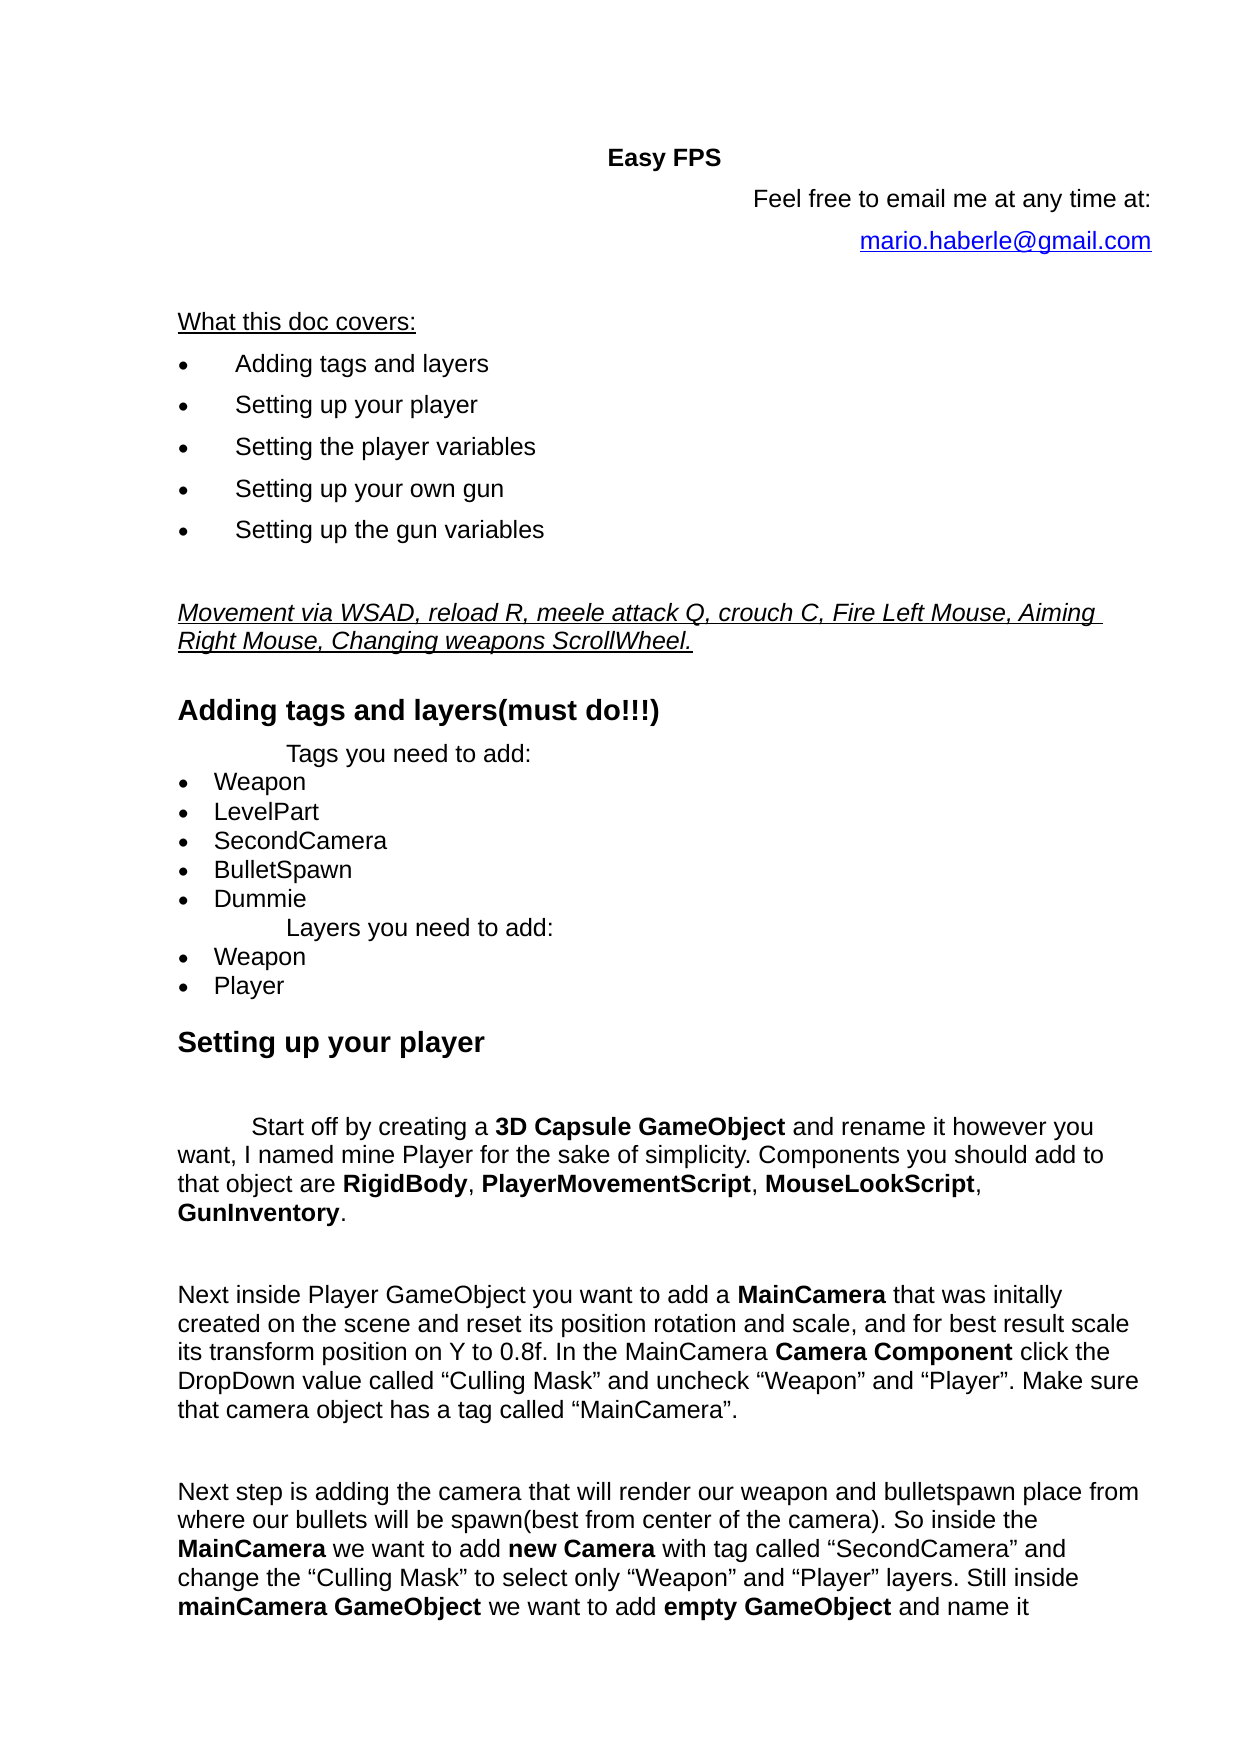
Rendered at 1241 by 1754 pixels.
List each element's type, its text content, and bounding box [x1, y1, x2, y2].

list Setting the player variables [161, 432, 1152, 461]
text Next step is adding the camera that will render our weapon and bulletspawn place from where our bullets will be spawn(best from center of the camera). So inside the MainCamera we want to add new Camera with tag called “SecondCamera” and change the “Culling Mask” to select only “Weapon” and “Player” layers. Still inside mainCamera GameObject we want to add empty GameObject and name it [177, 1477, 1152, 1620]
list Weapon [140, 767, 1152, 796]
text Movement via WSAD, reload R, meele attack Q, crouch C, Fire Left Mouse, Aiming Right Mouse, Changing weapons ScrollWheel. [177, 597, 1152, 655]
text Easy FPS [177, 143, 1152, 172]
text Layers you need to add: [286, 913, 1152, 942]
text What this doc covers: [177, 307, 1152, 336]
list Setting up your player [161, 390, 1152, 419]
list LevelPart [140, 796, 1152, 826]
list SecondCamera [140, 826, 1152, 855]
text Adding tags and layers(must do!!!) [177, 692, 1152, 726]
list Player [140, 971, 1152, 1000]
text Tags you need to add: [286, 738, 1152, 767]
text Start off by creating a 3D Capsule GameObject and rename it however you want, I named mine Player for the sake of simplicity. Components you should add to that object are RigidBody, PlayerMovementScript, MouseLookScript, GunInventory. [177, 1112, 1152, 1227]
text mario.haberle@gmail.com [177, 226, 1152, 254]
text Feel free to email me at any time at: [177, 184, 1152, 213]
list BulletSpawn [140, 855, 1152, 884]
text Next inside Player GameObject you want to add a MainCamera that was initally created on the scene and reset its position rotation and scale, and for best result scale its transform position on Y to 0.8f. In the MainCamera Camera Component click the DropDown value called “Culling Mask” and uncheck “Weapon” and “Player”. Make sure that camera object has a tag called “MainCamera”. [177, 1280, 1152, 1423]
list Dummie [140, 884, 1152, 913]
list Setting up the gun variables [161, 515, 1152, 544]
list Setting up your own gun [161, 474, 1152, 503]
list Weapon [140, 942, 1152, 971]
text Setting up your player [177, 1025, 1152, 1059]
list Adding tags and layers [161, 349, 1152, 378]
